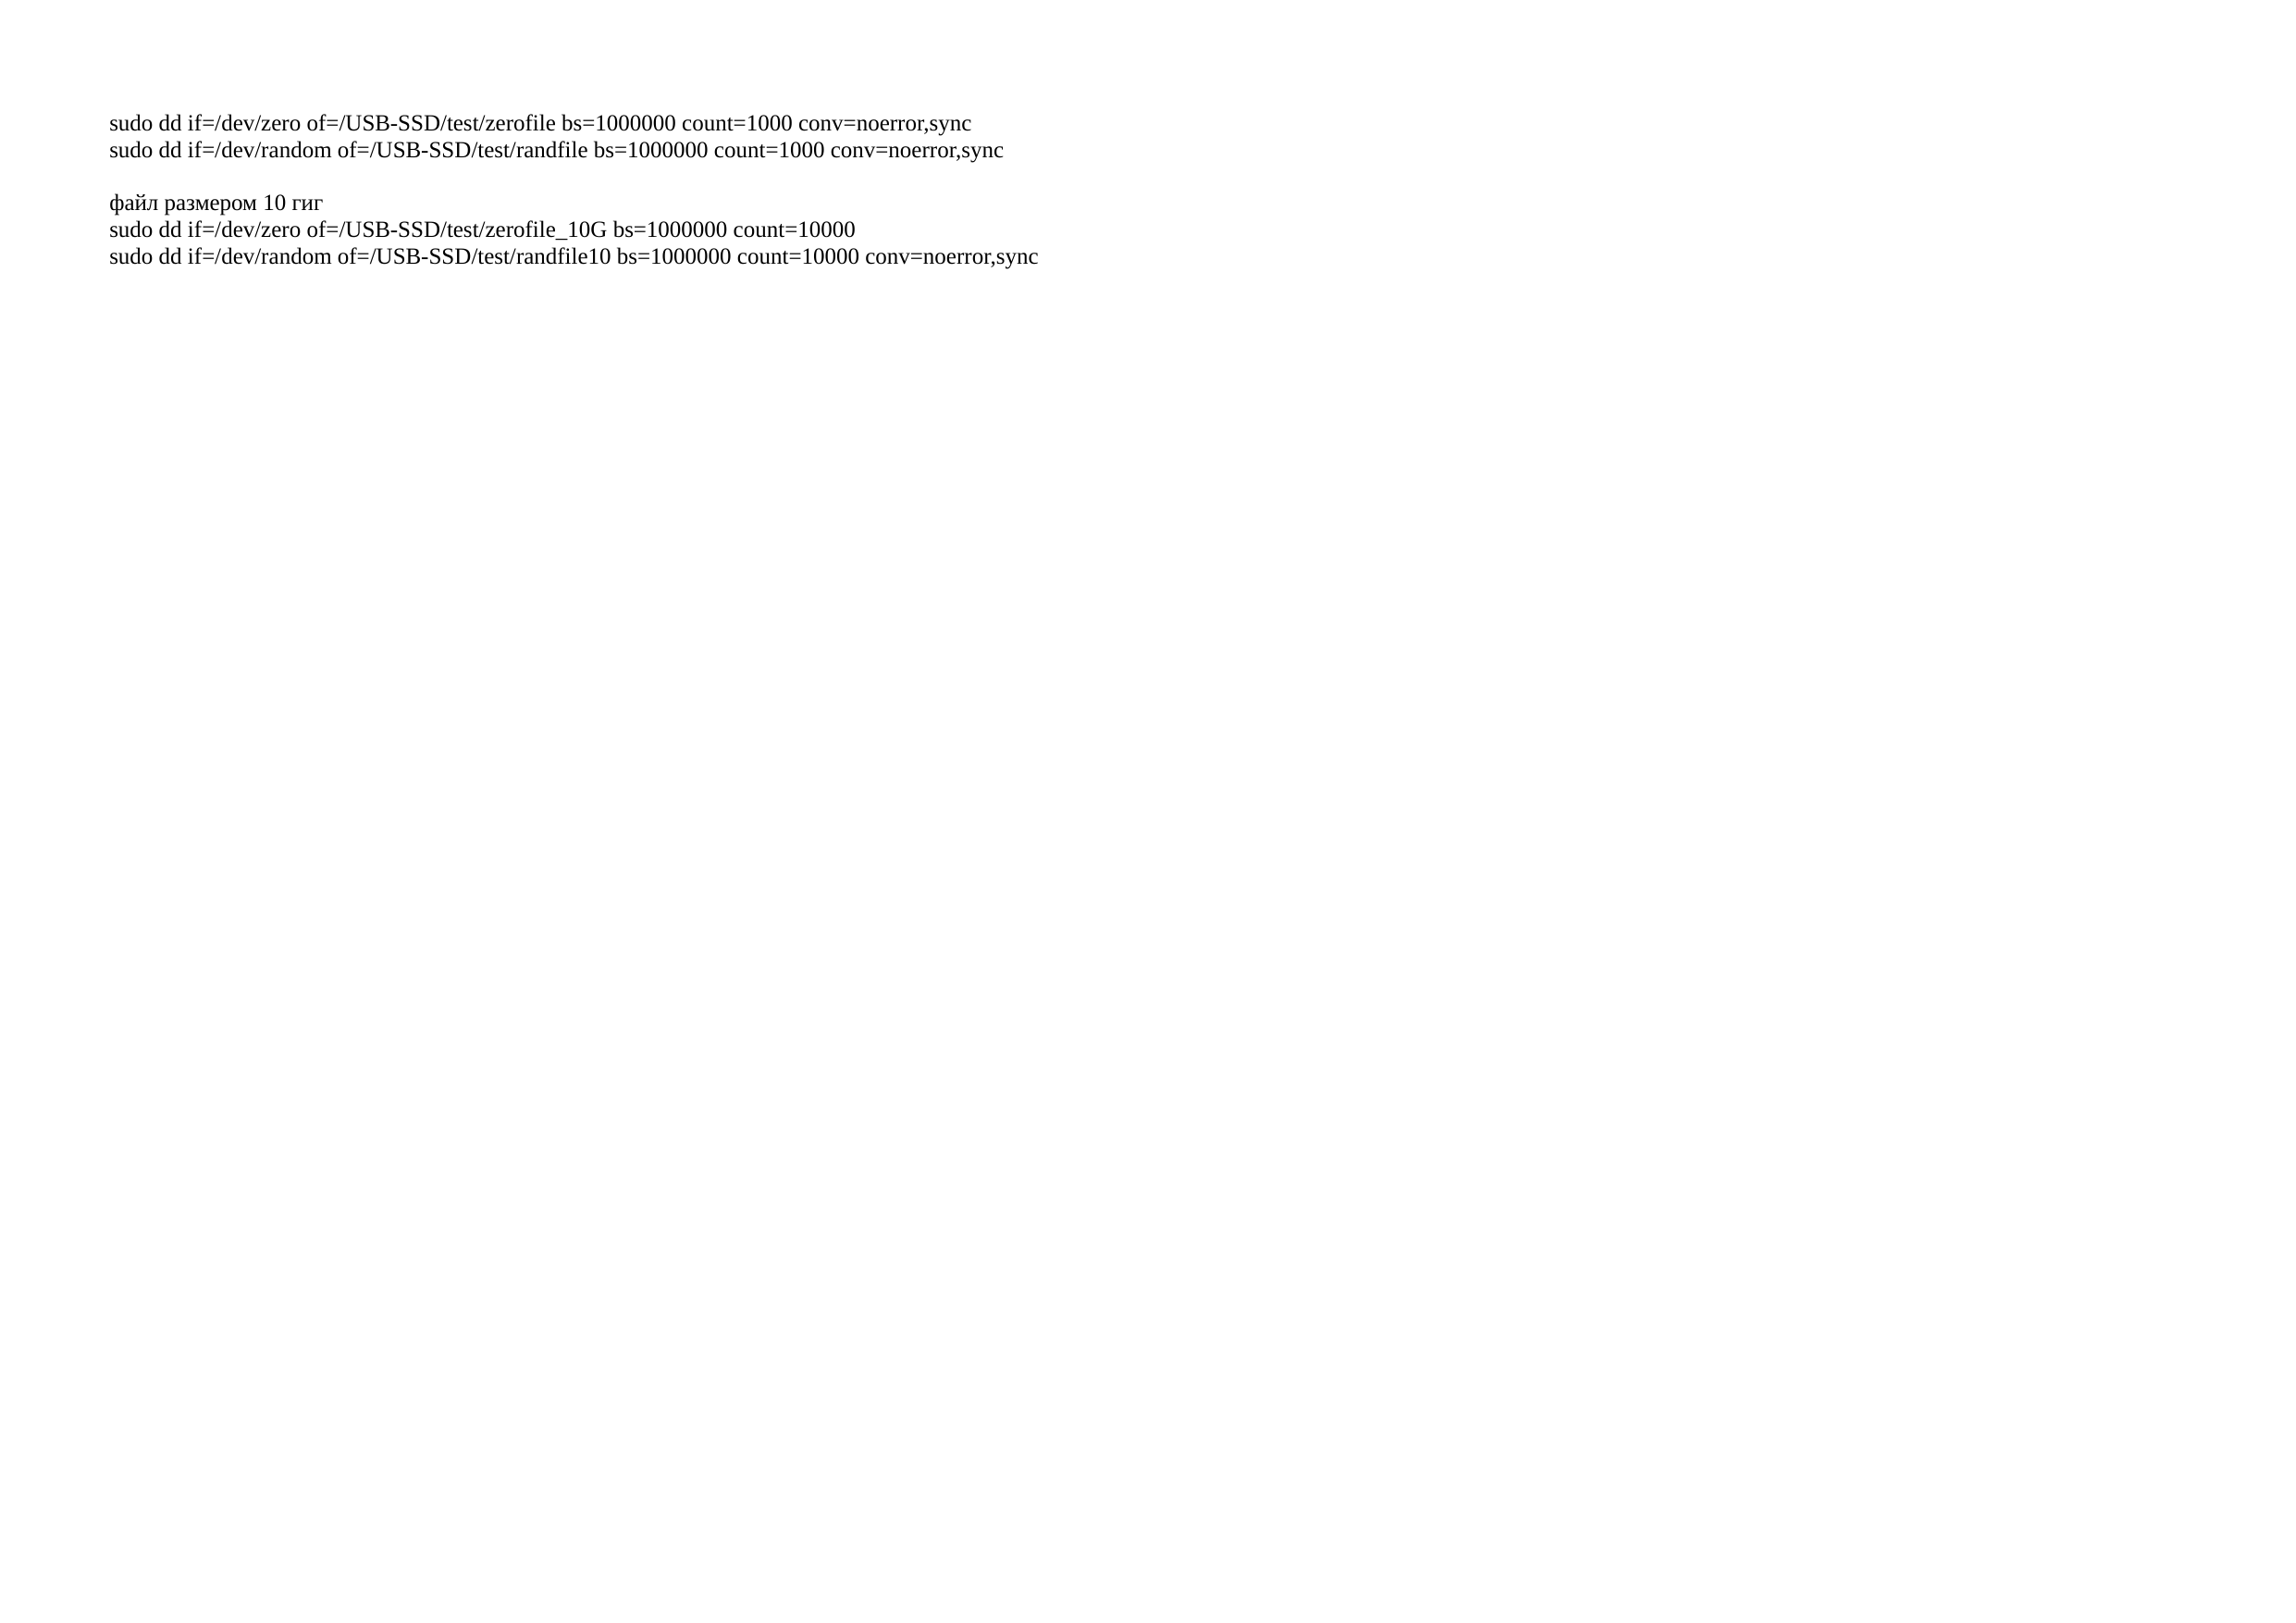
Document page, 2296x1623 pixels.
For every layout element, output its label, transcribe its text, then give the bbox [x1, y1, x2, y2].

text sudo dd if=/dev/zero of=/USB-SSD/test/zerofile_10G bs=1000000 count=10000 [109, 216, 2186, 242]
text файл размером 10 гиг [109, 189, 2186, 216]
text sudo dd if=/dev/zero of=/USB-SSD/test/zerofile bs=1000000 count=1000 conv=noerror,sync [109, 109, 2186, 136]
text sudo dd if=/dev/random of=/USB-SSD/test/randfile10 bs=1000000 count=10000 conv=noerror,sync [109, 242, 2186, 269]
text sudo dd if=/dev/random of=/USB-SSD/test/randfile bs=1000000 count=1000 conv=noerror,sync [109, 136, 2186, 163]
